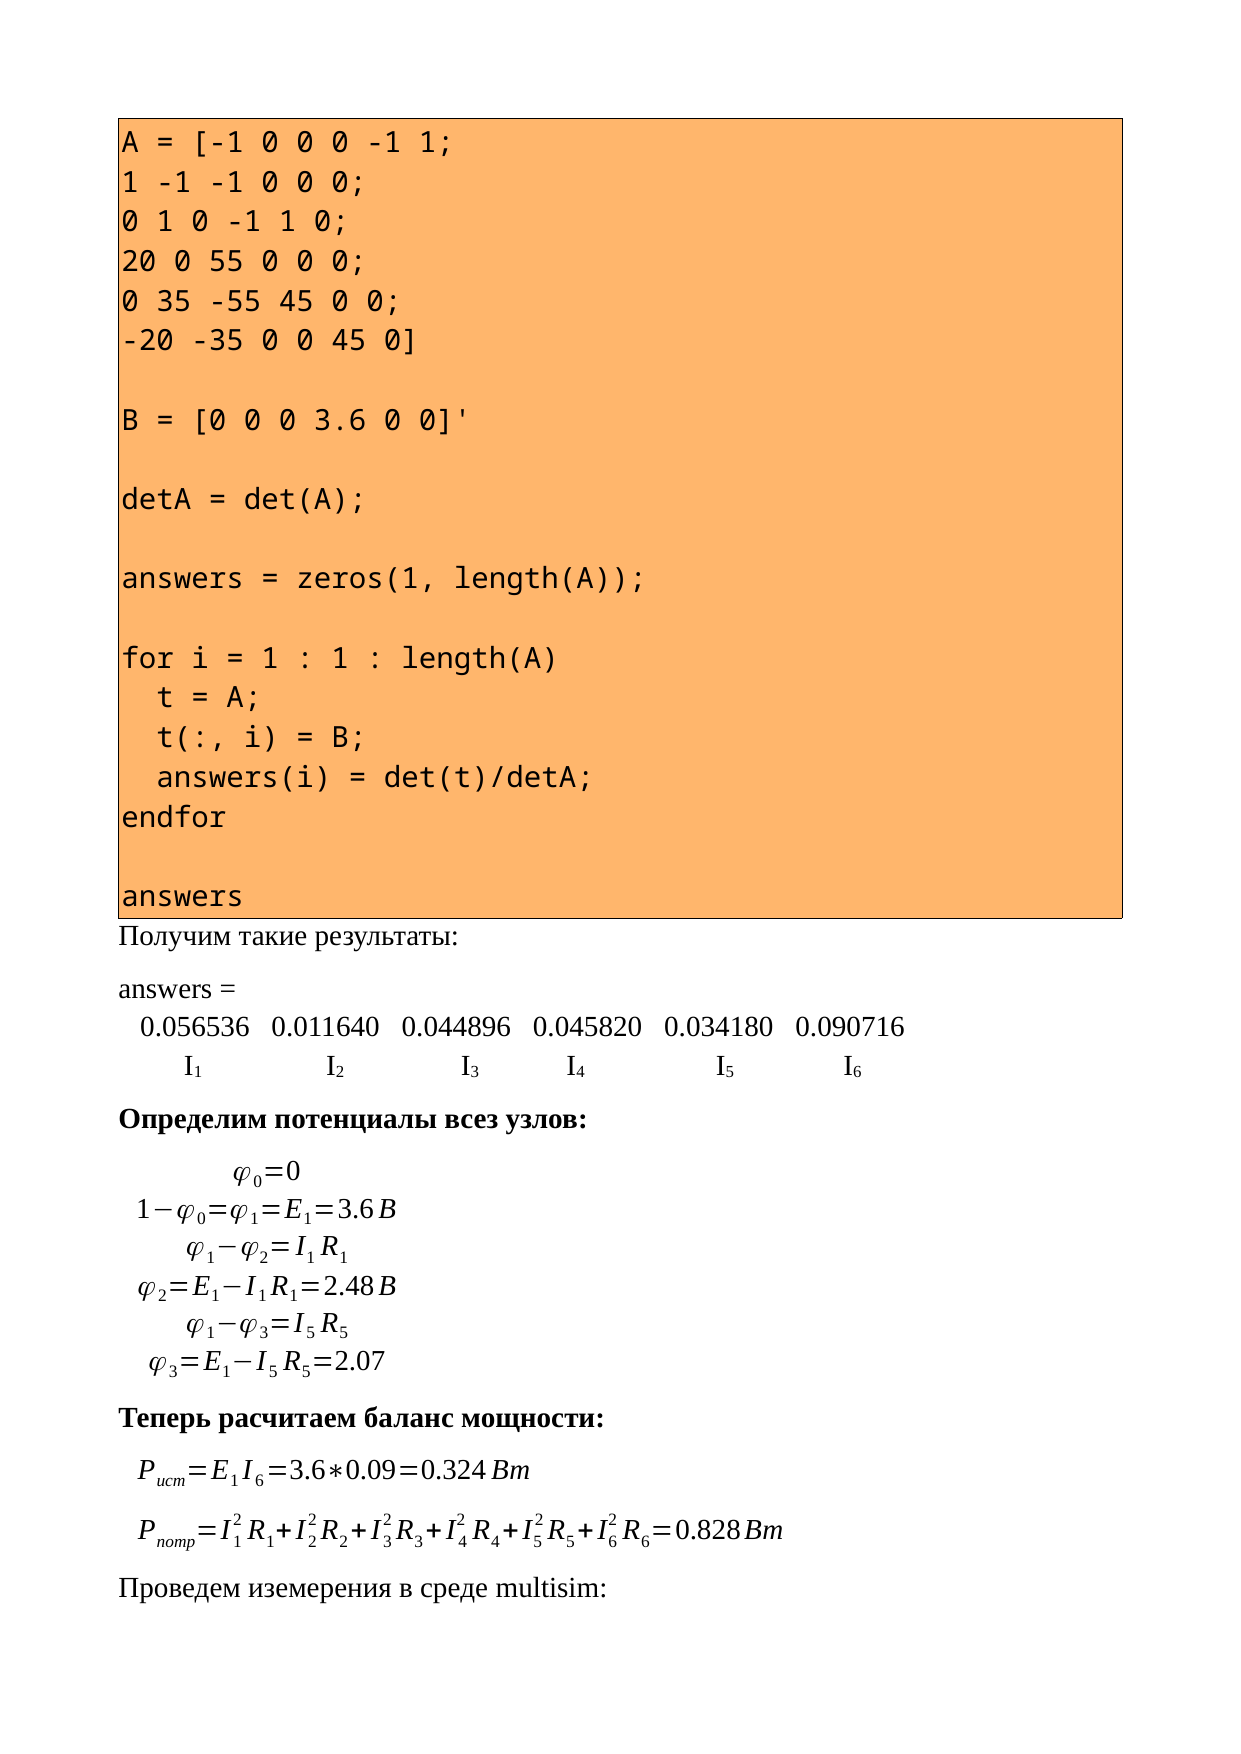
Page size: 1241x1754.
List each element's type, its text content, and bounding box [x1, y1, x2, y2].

text answers [119, 872, 1122, 918]
text 0 1 0 -1 1 0; [119, 197, 1122, 237]
text 1 -1 -1 0 0 0; [119, 158, 1122, 197]
text I1 I2 I3 I4 I5 I6 [118, 1048, 1122, 1082]
text endfor [119, 793, 1122, 832]
text A = [-1 0 0 0 -1 1; [119, 119, 1122, 158]
text answers = [118, 971, 1122, 1004]
text answers(i) = det(t)/detA; [119, 753, 1122, 793]
text 0.056536 0.011640 0.044896 0.045820 0.034180 0.090716 [118, 1009, 1122, 1043]
text Получим такие результаты: [118, 919, 1122, 951]
text Проведем иземерения в среде multisim: [118, 1570, 1122, 1603]
text detA = det(A); [119, 475, 1122, 515]
text answers = zeros(1, length(A)); [119, 555, 1122, 594]
text B = [0 0 0 3.6 0 0]' [119, 396, 1122, 436]
text t = A; [119, 674, 1122, 713]
text Определим потенциалы всез узлов: [118, 1101, 1122, 1135]
text 20 0 55 0 0 0; [119, 237, 1122, 277]
text t(:, i) = B; [119, 713, 1122, 753]
text 0 35 -55 45 0 0; [119, 277, 1122, 317]
text -20 -35 0 0 45 0] [119, 317, 1122, 356]
text Теперь расчитаем баланс мощности: [118, 1400, 1122, 1434]
text for i = 1 : 1 : length(A) [119, 634, 1122, 674]
